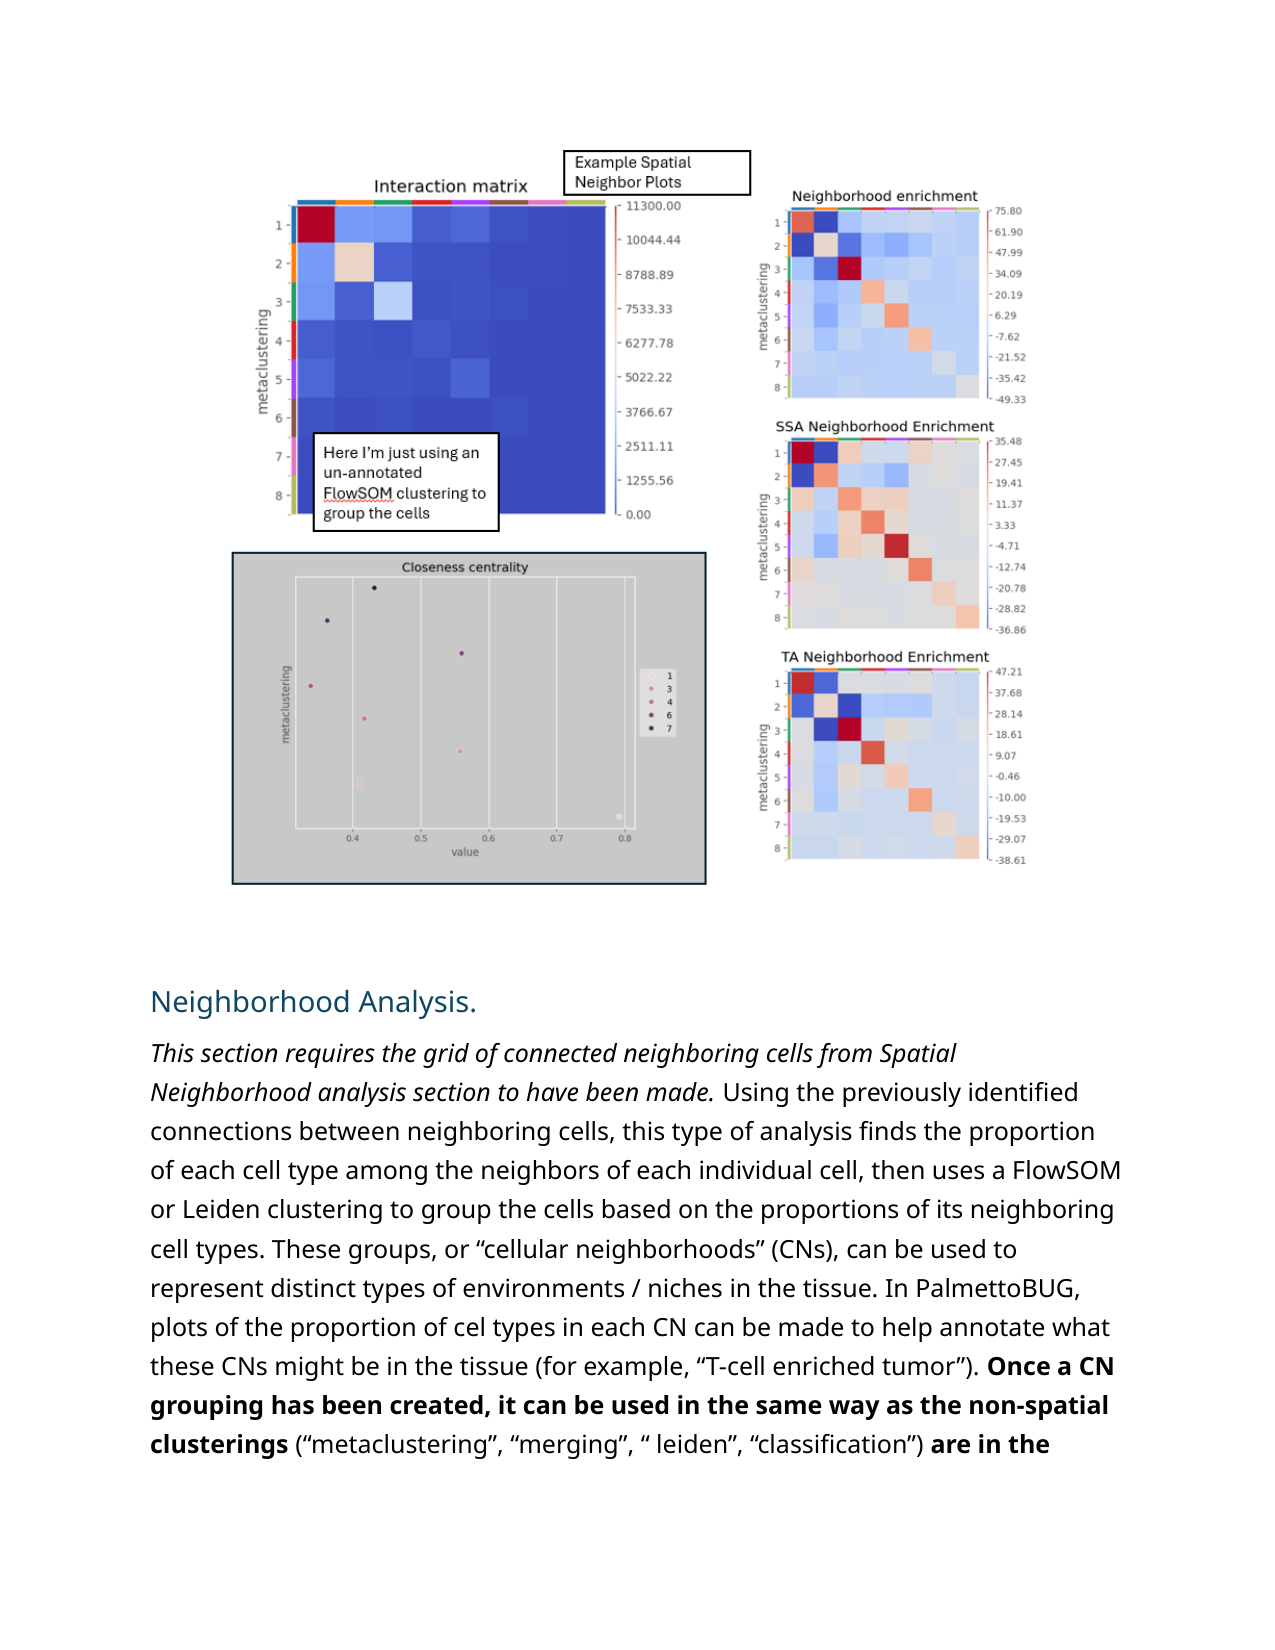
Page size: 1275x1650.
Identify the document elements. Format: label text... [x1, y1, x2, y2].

text This section requires the grid of connected neighboring cells from Spatial Neighborhood analysis section to have been made. Using the previously identified connections between neighboring cells, this type of analysis finds the proportion of each cell type among the neighbors of each individual cell, then uses a FlowSOM or Leiden clustering to group the cells based on the proportions of its neighboring cell types. These groups, or “cellular neighborhoods” (CNs), can be used to represent distinct types of environments / niches in the tissue. In PalmettoBUG, plots of the proportion of cel types in each CN can be made to help annotate what these CNs might be in the tissue (for example, “T-cell enriched tumor”). Once a CN grouping has been created, it can be used in the same way as the non-spatial clusterings (“metaclustering”, “merging”, “ leiden”, “classification”) are in the [150, 1036, 1125, 1461]
subtitle Neighborhood Analysis. [150, 982, 1125, 1021]
